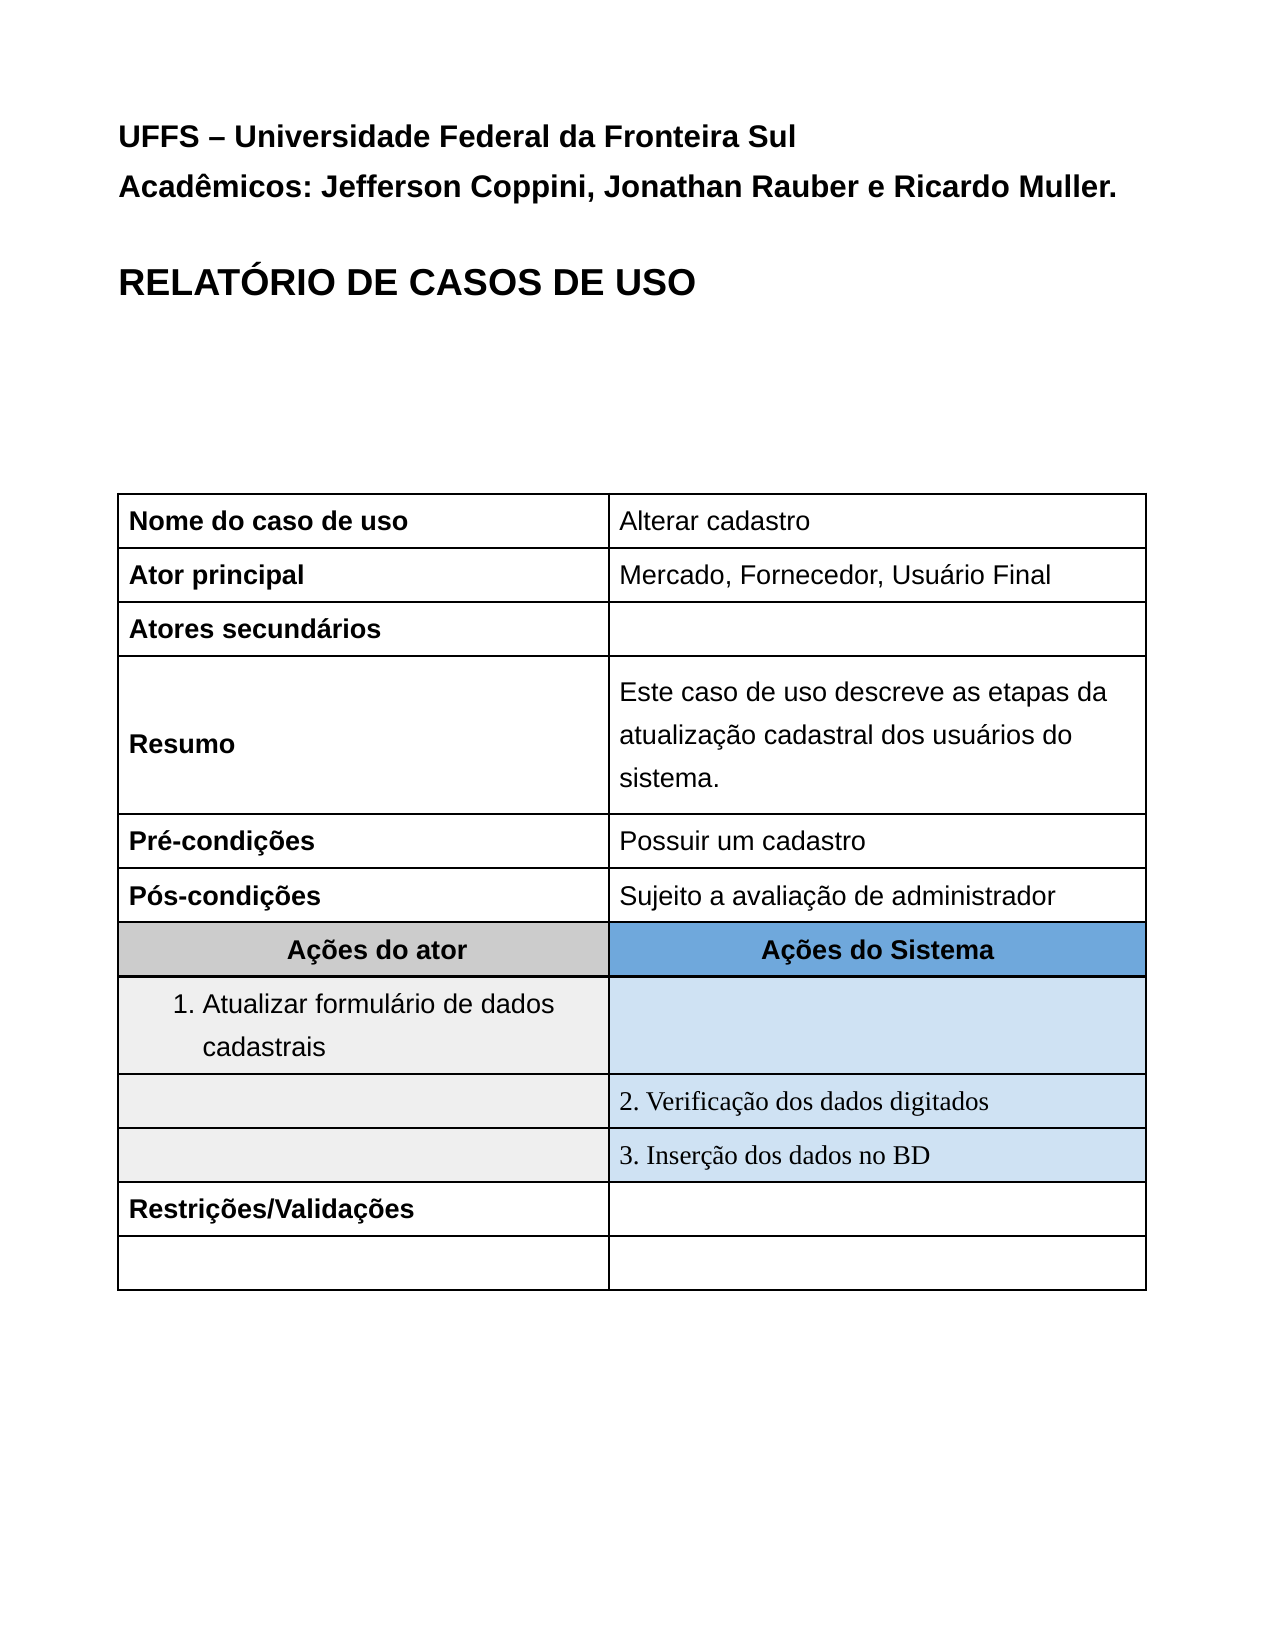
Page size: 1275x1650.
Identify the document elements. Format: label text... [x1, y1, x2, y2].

table_cell Resumo [119, 657, 608, 813]
table_cell Ações do ator [119, 923, 608, 975]
table_cell Pré-condições [119, 815, 608, 867]
table_cell Pós-condições [119, 869, 608, 921]
table_cell Ações do Sistema [610, 923, 1145, 975]
table_cell [610, 1183, 1145, 1235]
text UFFS – Universidade Federal da Fronteira Sul [118, 118, 1157, 154]
text RELATÓRIO DE CASOS DE USO [118, 260, 1157, 303]
table_header Nome do caso de uso [119, 495, 608, 547]
table_cell Atualizar formulário de dados cadastrais [119, 978, 608, 1073]
table_cell [119, 1075, 608, 1127]
table_cell Atores secundários [119, 603, 608, 655]
table_cell Restrições/Validações [119, 1183, 608, 1235]
table_cell 3. Inserção dos dados no BD [610, 1129, 1145, 1181]
table_cell Ator principal [119, 549, 608, 601]
table_cell Sujeito a avaliação de administrador [610, 869, 1145, 921]
text Acadêmicos: Jefferson Coppini, Jonathan Rauber e Ricardo Muller. [118, 168, 1157, 204]
table_header Alterar cadastro [610, 495, 1145, 547]
table_cell [119, 1237, 608, 1289]
table_cell Este caso de uso descreve as etapas da atualização cadastral dos usuários do sistema. [610, 657, 1145, 813]
table_cell Possuir um cadastro [610, 815, 1145, 867]
table_cell [119, 1129, 608, 1181]
table_cell [610, 603, 1145, 655]
table_cell Mercado, Fornecedor, Usuário Final [610, 549, 1145, 601]
table_cell [610, 978, 1145, 1073]
table_cell [610, 1237, 1145, 1289]
table_cell 2. Verificação dos dados digitados [610, 1075, 1145, 1127]
